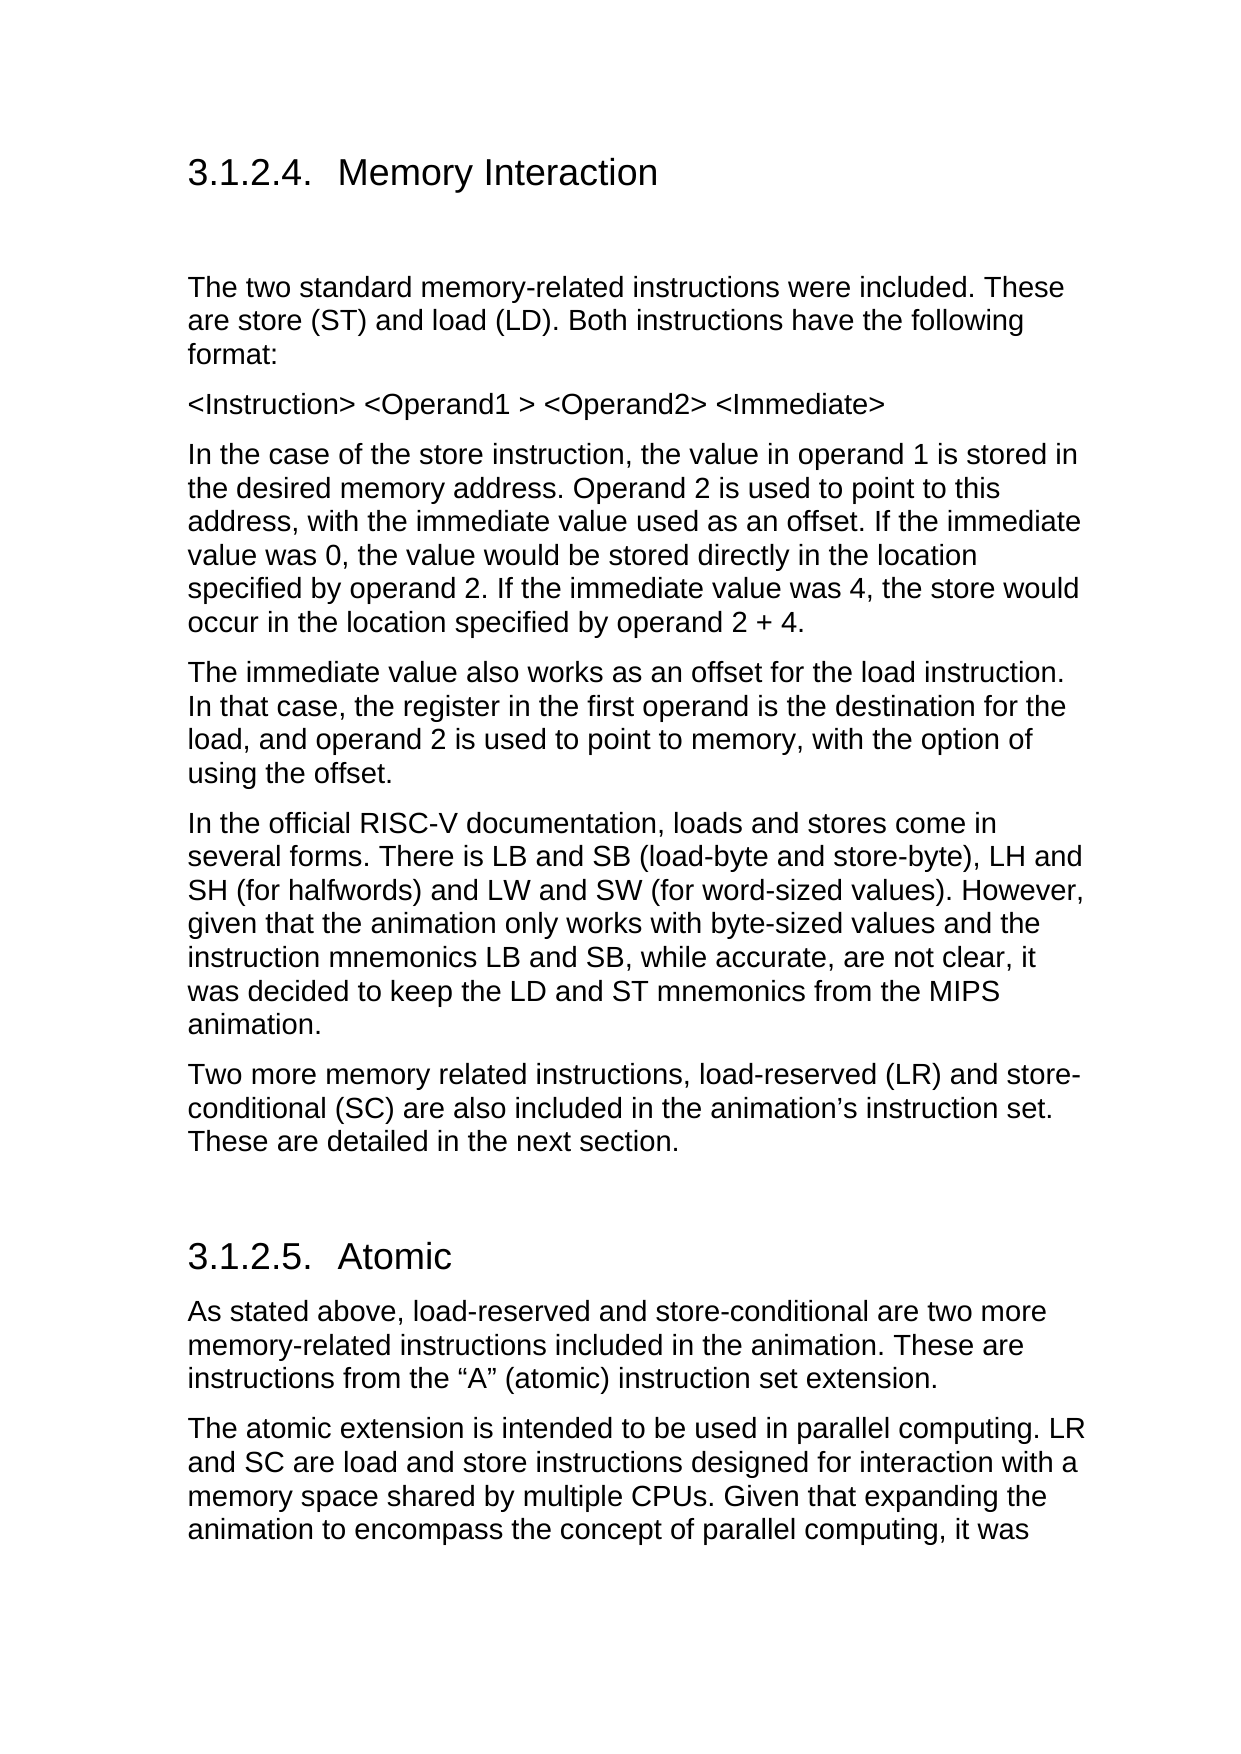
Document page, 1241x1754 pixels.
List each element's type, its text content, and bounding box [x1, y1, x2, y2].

text <Instruction> <Operand1 > <Operand2> <Immediate> [187, 387, 1090, 420]
text As stated above, load-reserved and store-conditional are two more memory-related instructions included in the animation. These are instructions from the “A” (atomic) instruction set extension. [187, 1294, 1090, 1395]
text The two standard memory-related instructions were included. These are store (ST) and load (LD). Both instructions have the following format: [187, 269, 1090, 370]
text In the case of the store instruction, the value in operand 1 is stored in the desired memory address. Operand 2 is used to point to this address, with the immediate value used as an offset. If the immediate value was 0, the value would be stored directly in the location specified by operand 2. If the immediate value was 4, the store would occur in the location specified by operand 2 + 4. [187, 437, 1090, 638]
text The atomic extension is intended to be used in parallel computing. LR and SC are load and store instructions designed for interaction with a memory space shared by multiple CPUs. Given that expanding the animation to encompass the concept of parallel computing, it was [187, 1411, 1090, 1546]
text Two more memory related instructions, load-reserved (LR) and store-conditional (SC) are also included in the animation’s instruction set. These are detailed in the next section. [187, 1057, 1090, 1158]
text The immediate value also works as an offset for the load instruction. In that case, the register in the first operand is the destination for the load, and operand 2 is used to point to memory, with the option of using the offset. [187, 655, 1090, 789]
list Memory Interaction [187, 150, 1090, 193]
text In the official RISC-V documentation, loads and stores come in several forms. There is LB and SB (load-byte and store-byte), LH and SH (for halfwords) and LW and SW (for word-sized values). However, given that the animation only works with byte-sized values and the instruction mnemonics LB and SB, while accurate, are not clear, it was decided to keep the LD and ST mnemonics from the MIPS animation. [187, 806, 1090, 1041]
list Atomic [187, 1234, 1090, 1277]
